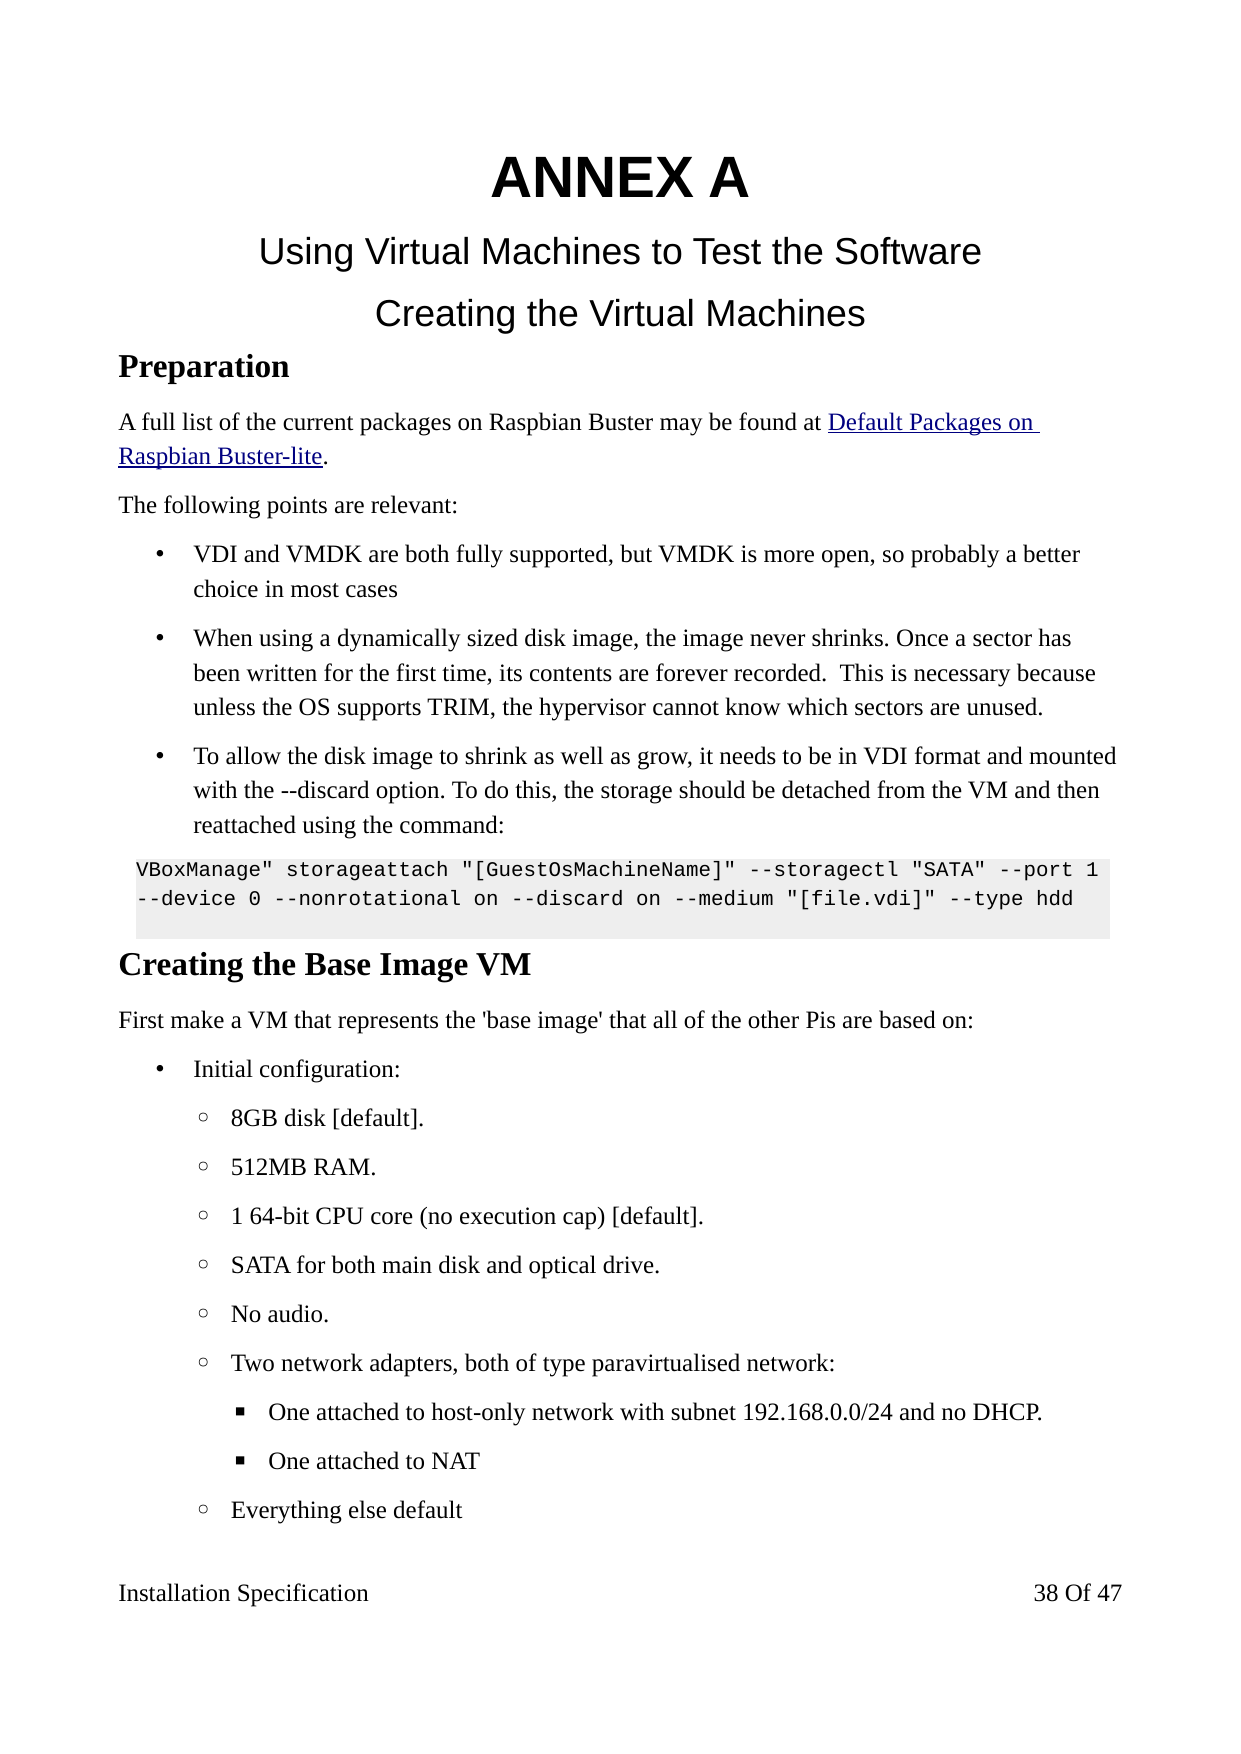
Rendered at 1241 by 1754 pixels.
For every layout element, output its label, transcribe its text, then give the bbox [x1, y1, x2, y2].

list 512MB RAM. [193, 1152, 1122, 1181]
text Creating the Base Image VM [118, 944, 1122, 982]
subtitle Using Virtual Machines to Test the Software [118, 229, 1122, 272]
text Preparation [118, 346, 1122, 385]
text VBoxManage" storageattach "[GuestOsMachineName]" --storagectl "SATA" --port 1 --device 0 --nonrotational on --discard on --medium "[file.vdi]" --type hdd [136, 859, 1110, 911]
list Everything else default [193, 1495, 1122, 1524]
list Two network adapters, both of type paravirtualised network: [193, 1348, 1122, 1377]
text First make a VM that represents the 'base image' that all of the other Pis are based on: [118, 1005, 1122, 1033]
list When using a dynamically sized disk image, the image never shrinks. Once a sector has been written for the first time, its contents are forever recorded. This is necessary because unless the OS supports TRIM, the hypervisor cannot know which sectors are unused. [156, 623, 1122, 721]
list One attached to host-only network with subnet 192.168.0.0/24 and no DHCP. [231, 1397, 1122, 1426]
list SATA for both main disk and optical drive. [193, 1250, 1122, 1279]
list Initial configuration: [156, 1054, 1122, 1082]
list 1 64-bit CPU core (no execution cap) [default]. [193, 1201, 1122, 1230]
text The following points are relevant: [118, 491, 1122, 519]
list To allow the disk image to shrink as well as grow, it needs to be in VDI format and mounted with the --discard option. To do this, the storage should be detached from the VM and then reattached using the command: [156, 741, 1122, 839]
list One attached to NAT [231, 1446, 1122, 1475]
list No audio. [193, 1299, 1122, 1328]
title ANNEX A [118, 143, 1122, 210]
subtitle Creating the Virtual Machines [118, 291, 1122, 334]
list VDI and VMDK are both fully supported, but VMDK is more open, so probably a better choice in most cases [156, 539, 1122, 603]
list 8GB disk [default]. [193, 1103, 1122, 1132]
text A full list of the current packages on Raspbian Buster may be found at Default Packages on Raspbian Buster-lite. [118, 407, 1122, 470]
